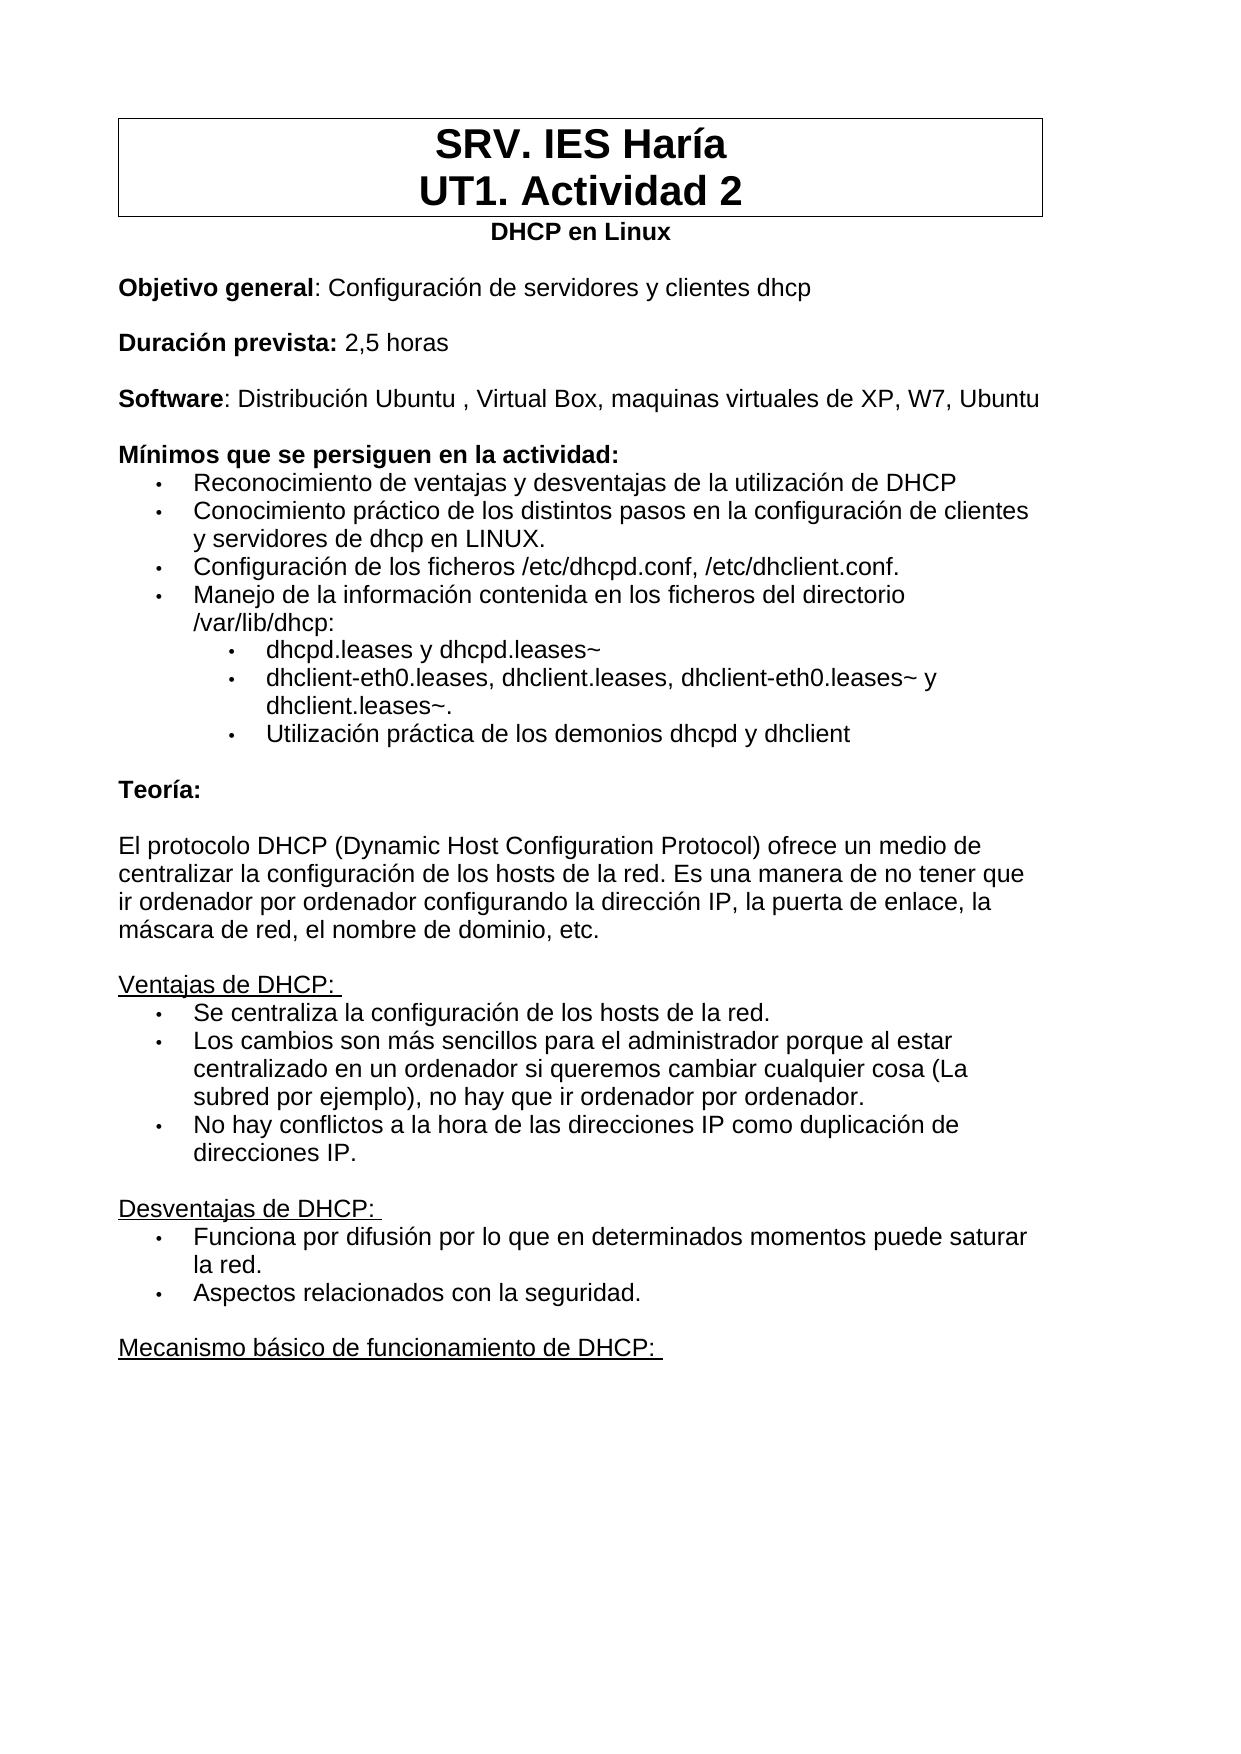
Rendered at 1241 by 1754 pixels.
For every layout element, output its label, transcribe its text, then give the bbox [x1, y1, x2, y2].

text Mecanismo básico de funcionamiento de DHCP: [118, 1334, 1043, 1362]
list Aspectos relacionados con la seguridad. [156, 1278, 1043, 1306]
text Software: Distribución Ubuntu , Virtual Box, maquinas virtuales de XP, W7, Ubuntu [118, 385, 1043, 413]
list Utilización práctica de los demonios dhcpd y dhclient [228, 720, 1043, 748]
list Funciona por difusión por lo que en determinados momentos puede saturar la red. [156, 1222, 1043, 1278]
list Los cambios son más sencillos para el administrador porque al estar centralizado en un ordenador si queremos cambiar cualquier cosa (La subred por ejemplo), no hay que ir ordenador por ordenador. [156, 1027, 1043, 1111]
text SRV. IES Haría [119, 119, 1042, 165]
list dhcpd.leases y dhcpd.leases~ [228, 636, 1043, 664]
text Desventajas de DHCP: [118, 1194, 1043, 1222]
text DHCP en Linux [118, 217, 1043, 245]
list Se centraliza la configuración de los hosts de la red. [156, 999, 1043, 1027]
text Objetivo general: Configuración de servidores y clientes dhcp [118, 273, 1043, 301]
list Configuración de los ficheros /etc/dhcpd.conf, /etc/dhclient.conf. [156, 552, 1043, 580]
list Conocimiento práctico de los distintos pasos en la configuración de clientes y servidores de dhcp en LINUX. [156, 497, 1043, 552]
list dhclient-eth0.leases, dhclient.leases, dhclient-eth0.leases~ y dhclient.leases~. [228, 664, 1043, 720]
text UT1. Actividad 2 [119, 165, 1042, 216]
text Teoría: [118, 776, 1043, 804]
text Mínimos que se persiguen en la actividad: [118, 441, 1043, 469]
list Reconocimiento de ventajas y desventajas de la utilización de DHCP [156, 469, 1043, 497]
list No hay conflictos a la hora de las direcciones IP como duplicación de direcciones IP. [156, 1111, 1043, 1167]
text Duración prevista: 2,5 horas [118, 329, 1043, 357]
list Manejo de la información contenida en los ficheros del directorio /var/lib/dhcp: [156, 580, 1043, 636]
text Ventajas de DHCP: [118, 971, 1043, 999]
text El protocolo DHCP (Dynamic Host Configuration Protocol) ofrece un medio de centralizar la configuración de los hosts de la red. Es una manera de no tener que ir ordenador por ordenador configurando la dirección IP, la puerta de enlace, la máscara de red, el nombre de dominio, etc. [118, 832, 1043, 943]
